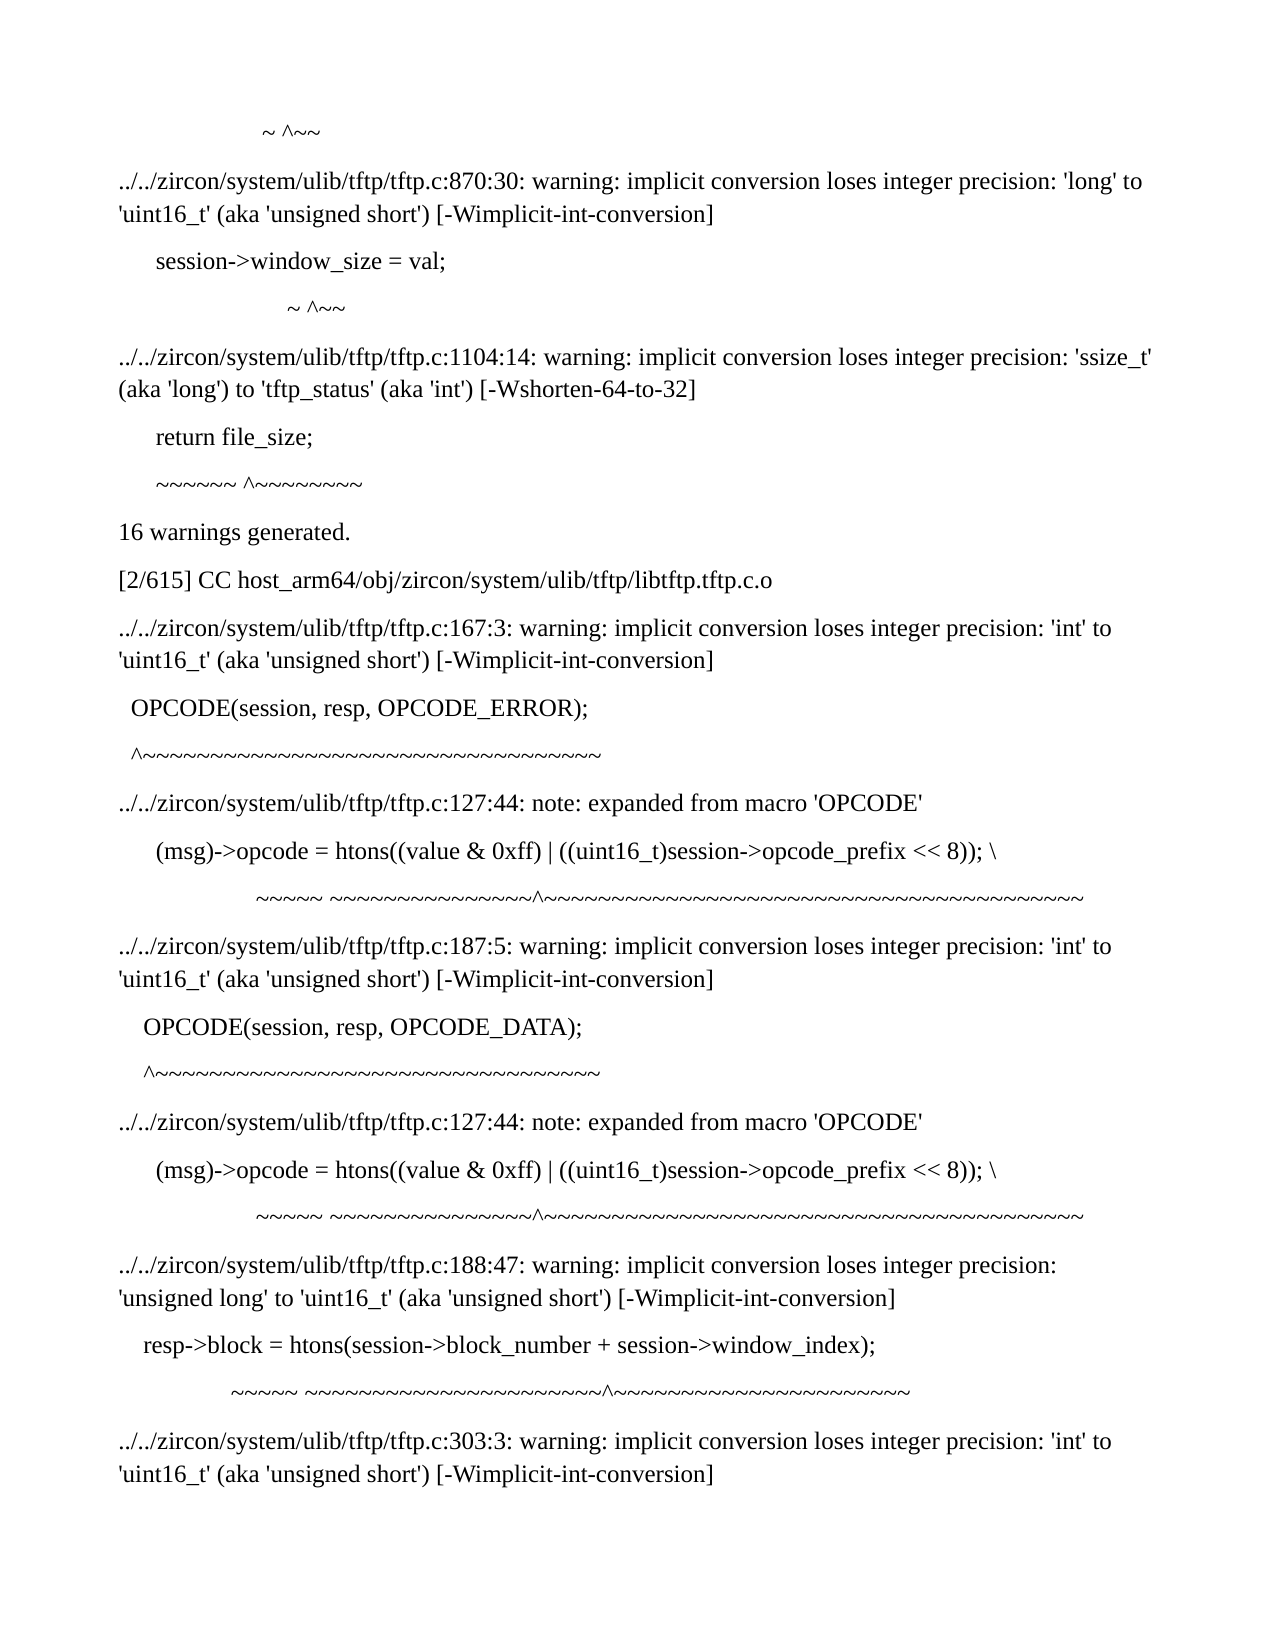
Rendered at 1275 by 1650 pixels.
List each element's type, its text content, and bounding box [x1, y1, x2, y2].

text 16 warnings generated. [118, 517, 1157, 546]
text ../../zircon/system/ulib/tftp/tftp.c:127:44: note: expanded from macro 'OPCODE' [118, 788, 1157, 817]
text ~~~~~ ~~~~~~~~~~~~~~~^~~~~~~~~~~~~~~~~~~~~~~~~~~~~~~~~~~~~~~~~ [118, 884, 1157, 912]
text [2/615] CC host_arm64/obj/zircon/system/ulib/tftp/libtftp.tftp.c.o [118, 565, 1157, 594]
text (msg)->opcode = htons((value & 0xff) | ((uint16_t)session->opcode_prefix << 8)); \ [118, 836, 1157, 865]
text ../../zircon/system/ulib/tftp/tftp.c:188:47: warning: implicit conversion loses integer precision: 'unsigned long' to 'uint16_t' (aka 'unsigned short') [-Wimplicit-int-conversion] [118, 1250, 1157, 1312]
text ../../zircon/system/ulib/tftp/tftp.c:187:5: warning: implicit conversion loses integer precision: 'int' to 'uint16_t' (aka 'unsigned short') [-Wimplicit-int-conversion] [118, 931, 1157, 993]
text ~~~~~ ~~~~~~~~~~~~~~~~~~~~~~^~~~~~~~~~~~~~~~~~~~~~~ [118, 1378, 1157, 1407]
text (msg)->opcode = htons((value & 0xff) | ((uint16_t)session->opcode_prefix << 8)); \ [118, 1155, 1157, 1183]
text ~ ^~~ [118, 294, 1157, 323]
text ../../zircon/system/ulib/tftp/tftp.c:127:44: note: expanded from macro 'OPCODE' [118, 1107, 1157, 1136]
text ../../zircon/system/ulib/tftp/tftp.c:870:30: warning: implicit conversion loses integer precision: 'long' to 'uint16_t' (aka 'unsigned short') [-Wimplicit-int-conversion] [118, 166, 1157, 227]
text OPCODE(session, resp, OPCODE_ERROR); [118, 693, 1157, 722]
text OPCODE(session, resp, OPCODE_DATA); [118, 1012, 1157, 1041]
text ^~~~~~~~~~~~~~~~~~~~~~~~~~~~~~~~~~ [118, 1059, 1157, 1088]
text ~ ^~~ [118, 118, 1157, 147]
text return file_size; [118, 422, 1157, 451]
text ~~~~~ ~~~~~~~~~~~~~~~^~~~~~~~~~~~~~~~~~~~~~~~~~~~~~~~~~~~~~~~~ [118, 1202, 1157, 1231]
text session->window_size = val; [118, 246, 1157, 275]
text ../../zircon/system/ulib/tftp/tftp.c:167:3: warning: implicit conversion loses integer precision: 'int' to 'uint16_t' (aka 'unsigned short') [-Wimplicit-int-conversion] [118, 613, 1157, 674]
text ../../zircon/system/ulib/tftp/tftp.c:1104:14: warning: implicit conversion loses integer precision: 'ssize_t' (aka 'long') to 'tftp_status' (aka 'int') [-Wshorten-64-to-32] [118, 342, 1157, 403]
text resp->block = htons(session->block_number + session->window_index); [118, 1331, 1157, 1359]
text ~~~~~~ ^~~~~~~~~ [118, 470, 1157, 498]
text ^~~~~~~~~~~~~~~~~~~~~~~~~~~~~~~~~~~ [118, 741, 1157, 769]
text ../../zircon/system/ulib/tftp/tftp.c:303:3: warning: implicit conversion loses integer precision: 'int' to 'uint16_t' (aka 'unsigned short') [-Wimplicit-int-conversion] [118, 1426, 1157, 1487]
